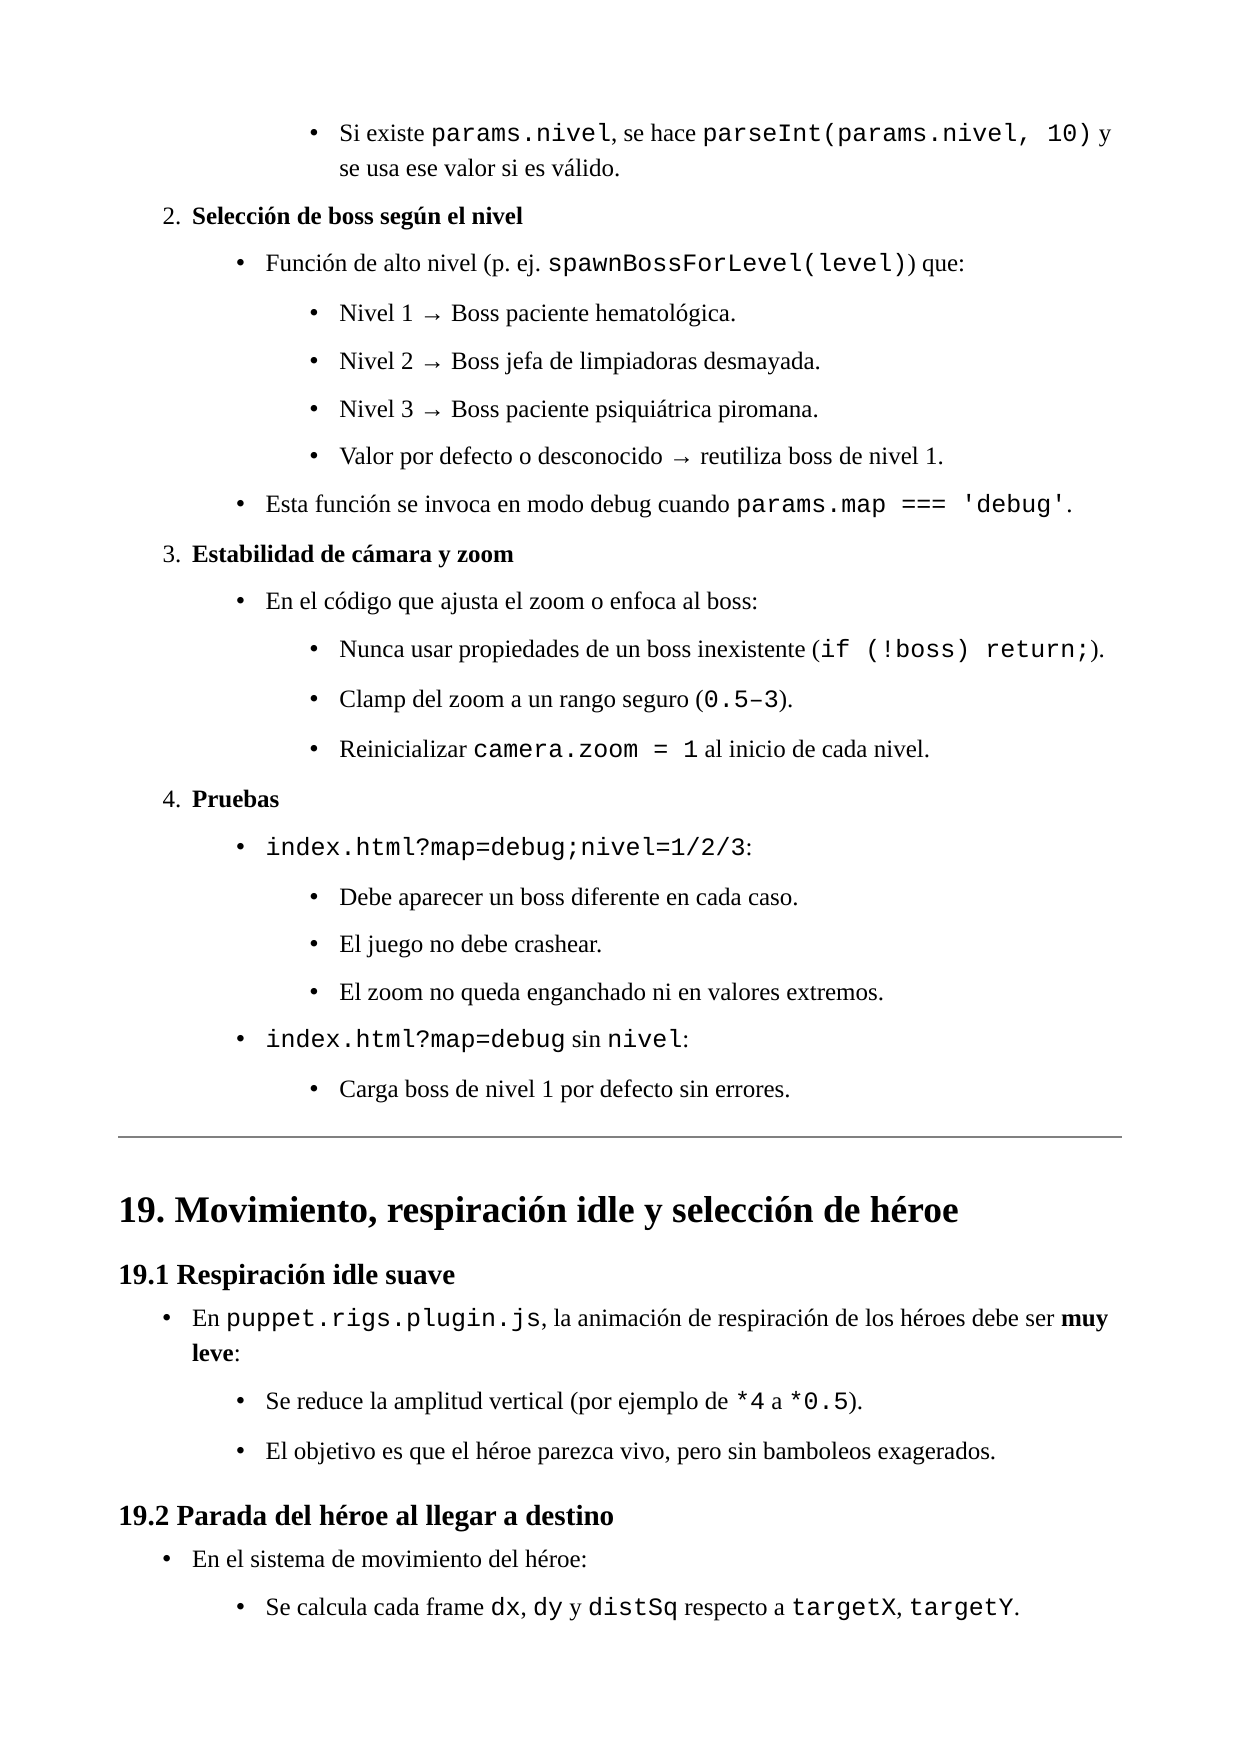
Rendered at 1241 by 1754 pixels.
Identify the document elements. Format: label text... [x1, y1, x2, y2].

list En el código que ajusta el zoom o enfoca al boss: [236, 586, 1122, 615]
list Nivel 3 → Boss paciente psiquiátrica piromana. [309, 394, 1122, 422]
list index.html?map=debug sin nivel: [236, 1024, 1122, 1055]
list Se reduce la amplitud vertical (por ejemplo de *4 a *0.5). [236, 1386, 1122, 1417]
subtitle 19.1 Respiración idle suave [118, 1257, 1122, 1291]
list En puppet.rigs.plugin.js, la animación de respiración de los héroes debe ser muy leve: [162, 1303, 1122, 1367]
list Nivel 1 → Boss paciente hematológica. [309, 298, 1122, 327]
list El juego no debe crashear. [309, 929, 1122, 958]
list Pruebas [162, 784, 1122, 813]
list Estabilidad de cámara y zoom [162, 539, 1122, 568]
list El zoom no queda enganchado ni en valores extremos. [309, 977, 1122, 1006]
list Esta función se invoca en modo debug cuando params.map === 'debug'. [236, 489, 1122, 520]
list Valor por defecto o desconocido → reutiliza boss de nivel 1. [309, 441, 1122, 470]
list En el sistema de movimiento del héroe: [162, 1544, 1122, 1573]
list Nivel 2 → Boss jefa de limpiadoras desmayada. [309, 346, 1122, 375]
list Si existe params.nivel, se hace parseInt(params.nivel, 10) y se usa ese valor si es válido. [309, 118, 1122, 182]
list Reinicializar camera.zoom = 1 al inicio de cada nivel. [309, 734, 1122, 765]
list Debe aparecer un boss diferente en cada caso. [309, 882, 1122, 910]
list Clamp del zoom a un rango seguro (0.5–3). [309, 684, 1122, 715]
list Nunca usar propiedades de un boss inexistente (if (!boss) return;). [309, 634, 1122, 665]
list Se calcula cada frame dx, dy y distSq respecto a targetX, targetY. [236, 1592, 1122, 1623]
list Selección de boss según el nivel [162, 201, 1122, 229]
list Carga boss de nivel 1 por defecto sin errores. [309, 1074, 1122, 1103]
list index.html?map=debug;nivel=1/2/3: [236, 832, 1122, 862]
subtitle 19.2 Parada del héroe al llegar a destino [118, 1498, 1122, 1532]
subtitle 19. Movimiento, respiración idle y selección de héroe [118, 1187, 1122, 1230]
list Función de alto nivel (p. ej. spawnBossForLevel(level)) que: [236, 248, 1122, 279]
list El objetivo es que el héroe parezca vivo, pero sin bamboleos exagerados. [236, 1436, 1122, 1465]
